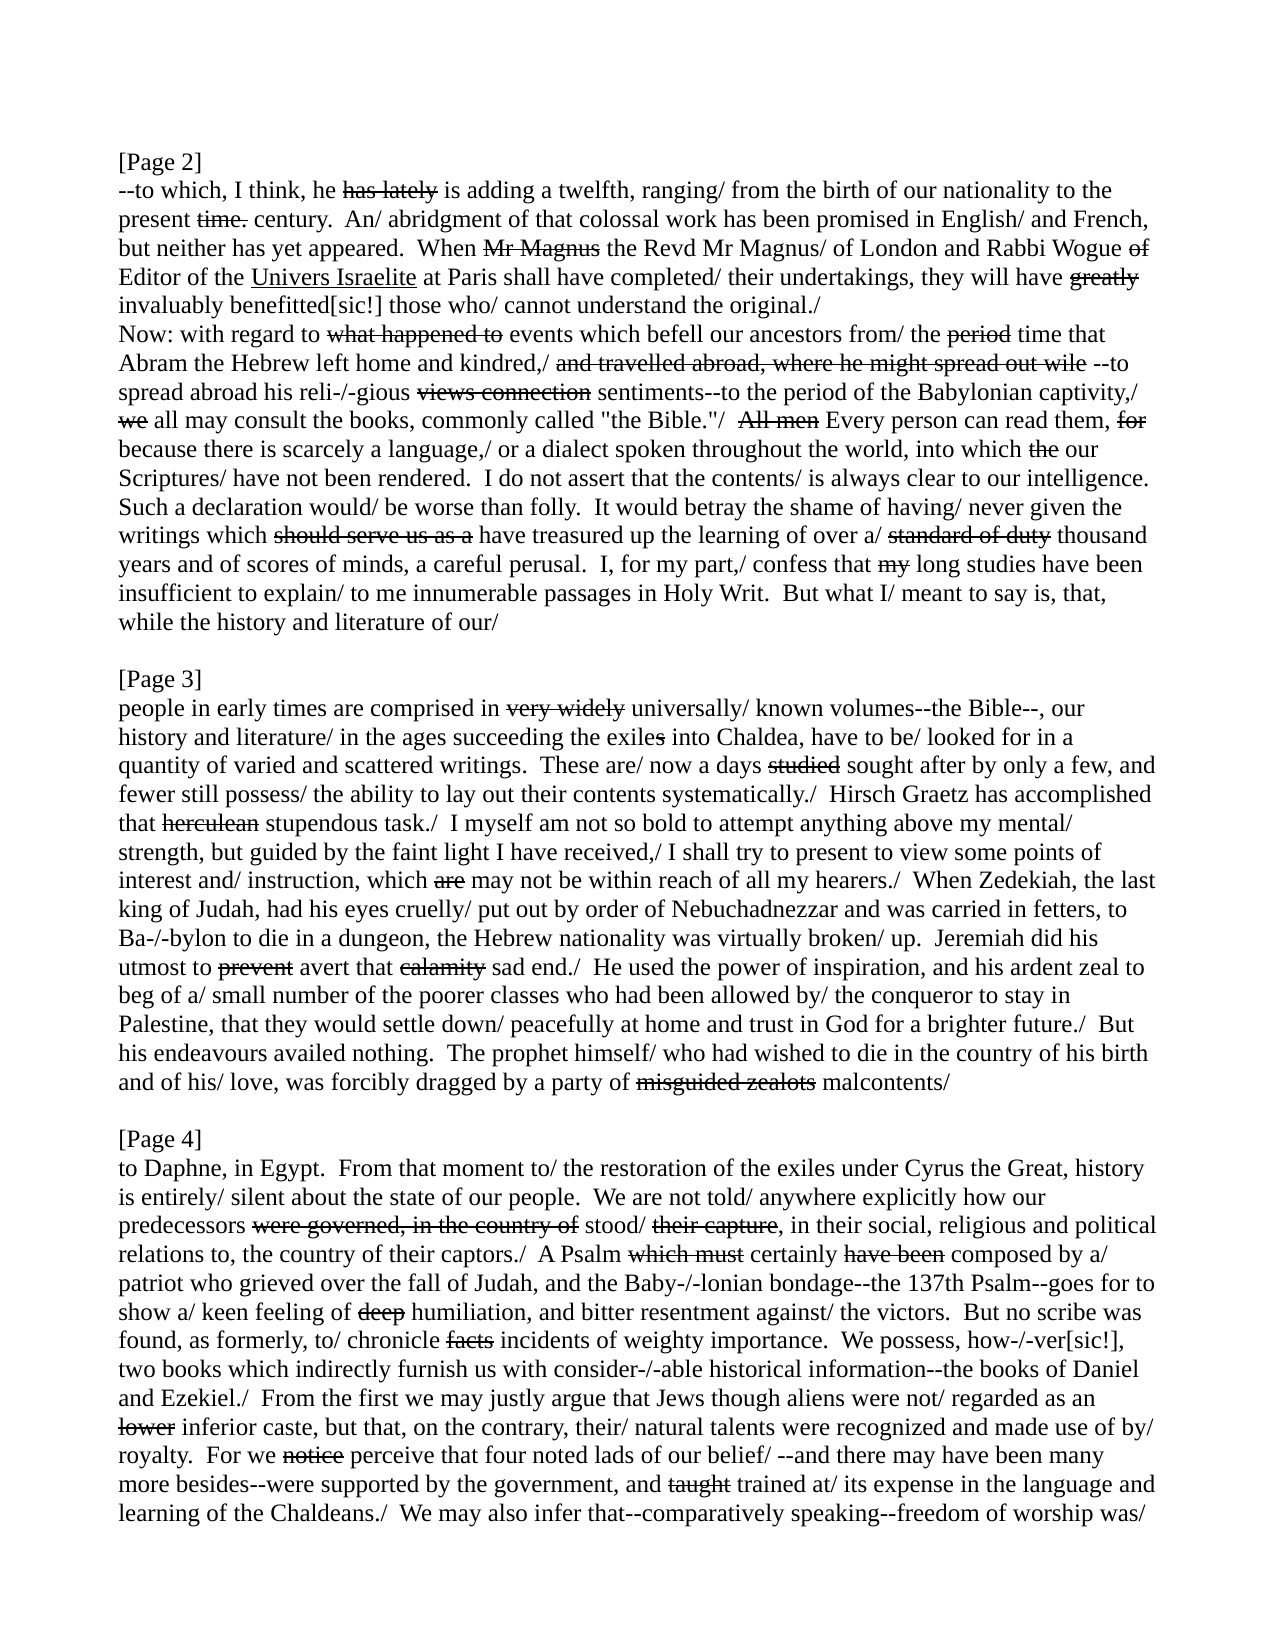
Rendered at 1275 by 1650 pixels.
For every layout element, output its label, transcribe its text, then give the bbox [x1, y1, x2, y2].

text to Daphne, in Egypt. From that moment to/ the restoration of the exiles under Cyrus the Great, history is entirely/ silent about the state of our people. We are not told/ anywhere explicitly how our predecessors were governed, in the country of stood/ their capture, in their social, religious and political relations to, the country of their captors./ A Psalm which must certainly have been composed by a/ patriot who grieved over the fall of Judah, and the Baby-/-lonian bondage--the 137th Psalm--goes for to show a/ keen feeling of deep humiliation, and bitter resentment against/ the victors. But no scribe was found, as formerly, to/ chronicle facts incidents of weighty importance. We possess, how-/-ver[sic!], two books which indirectly furnish us with consider-/-able historical information--the books of Daniel and Ezekiel./ From the first we may justly argue that Jews though aliens were not/ regarded as an lower inferior caste, but that, on the contrary, their/ natural talents were recognized and made use of by/ royalty. For we notice perceive that four noted lads of our belief/ --and there may have been many more besides--were supported by the government, and taught trained at/ its expense in the language and learning of the Chaldeans./ We may also infer that--comparatively speaking--freedom of worship was/ [118, 1153, 1157, 1527]
text --to which, I think, he has lately is adding a twelfth, ranging/ from the birth of our nationality to the present time. century. An/ abridgment of that colossal work has been promised in English/ and French, but neither has yet appeared. When Mr Magnus the Revd Mr Magnus/ of London and Rabbi Wogue of Editor of the Univers Israelite at Paris shall have completed/ their undertakings, they will have greatly invaluably benefitted[sic!] those who/ cannot understand the original./ [118, 176, 1157, 319]
text [Page 3] [118, 664, 1157, 693]
text people in early times are comprised in very widely universally/ known volumes--the Bible--, our history and literature/ in the ages succeeding the exiles into Chaldea, have to be/ looked for in a quantity of varied and scattered writings. These are/ now a days studied sought after by only a few, and fewer still possess/ the ability to lay out their contents systematically./ Hirsch Graetz has accomplished that herculean stupendous task./ I myself am not so bold to attempt anything above my mental/ strength, but guided by the faint light I have received,/ I shall try to present to view some points of interest and/ instruction, which are may not be within reach of all my hearers./ When Zedekiah, the last king of Judah, had his eyes cruelly/ put out by order of Nebuchadnezzar and was carried in fetters, to Ba-/-bylon to die in a dungeon, the Hebrew nationality was virtually broken/ up. Jeremiah did his utmost to prevent avert that calamity sad end./ He used the power of inspiration, and his ardent zeal to beg of a/ small number of the poorer classes who had been allowed by/ the conqueror to stay in Palestine, that they would settle down/ peacefully at home and trust in God for a brighter future./ But his endeavours availed nothing. The prophet himself/ who had wished to die in the country of his birth and of his/ love, was forcibly dragged by a party of misguided zealots malcontents/ [118, 693, 1157, 1096]
text Now: with regard to what happened to events which befell our ancestors from/ the period time that Abram the Hebrew left home and kindred,/ and travelled abroad, where he might spread out wile --to spread abroad his reli-/-gious views connection sentiments--to the period of the Babylonian captivity,/ we all may consult the books, commonly called "the Bible."/ All men Every person can read them, for because there is scarcely a language,/ or a dialect spoken throughout the world, into which the our Scriptures/ have not been rendered. I do not assert that the contents/ is always clear to our intelligence. Such a declaration would/ be worse than folly. It would betray the shame of having/ never given the writings which should serve us as a have treasured up the learning of over a/ standard of duty thousand years and of scores of minds, a careful perusal. I, for my part,/ confess that my long studies have been insufficient to explain/ to me innumerable passages in Holy Writ. But what I/ meant to say is, that, while the history and literature of our/ [118, 319, 1157, 636]
text [Page 4] [118, 1124, 1157, 1153]
text [Page 2] [118, 147, 1157, 176]
